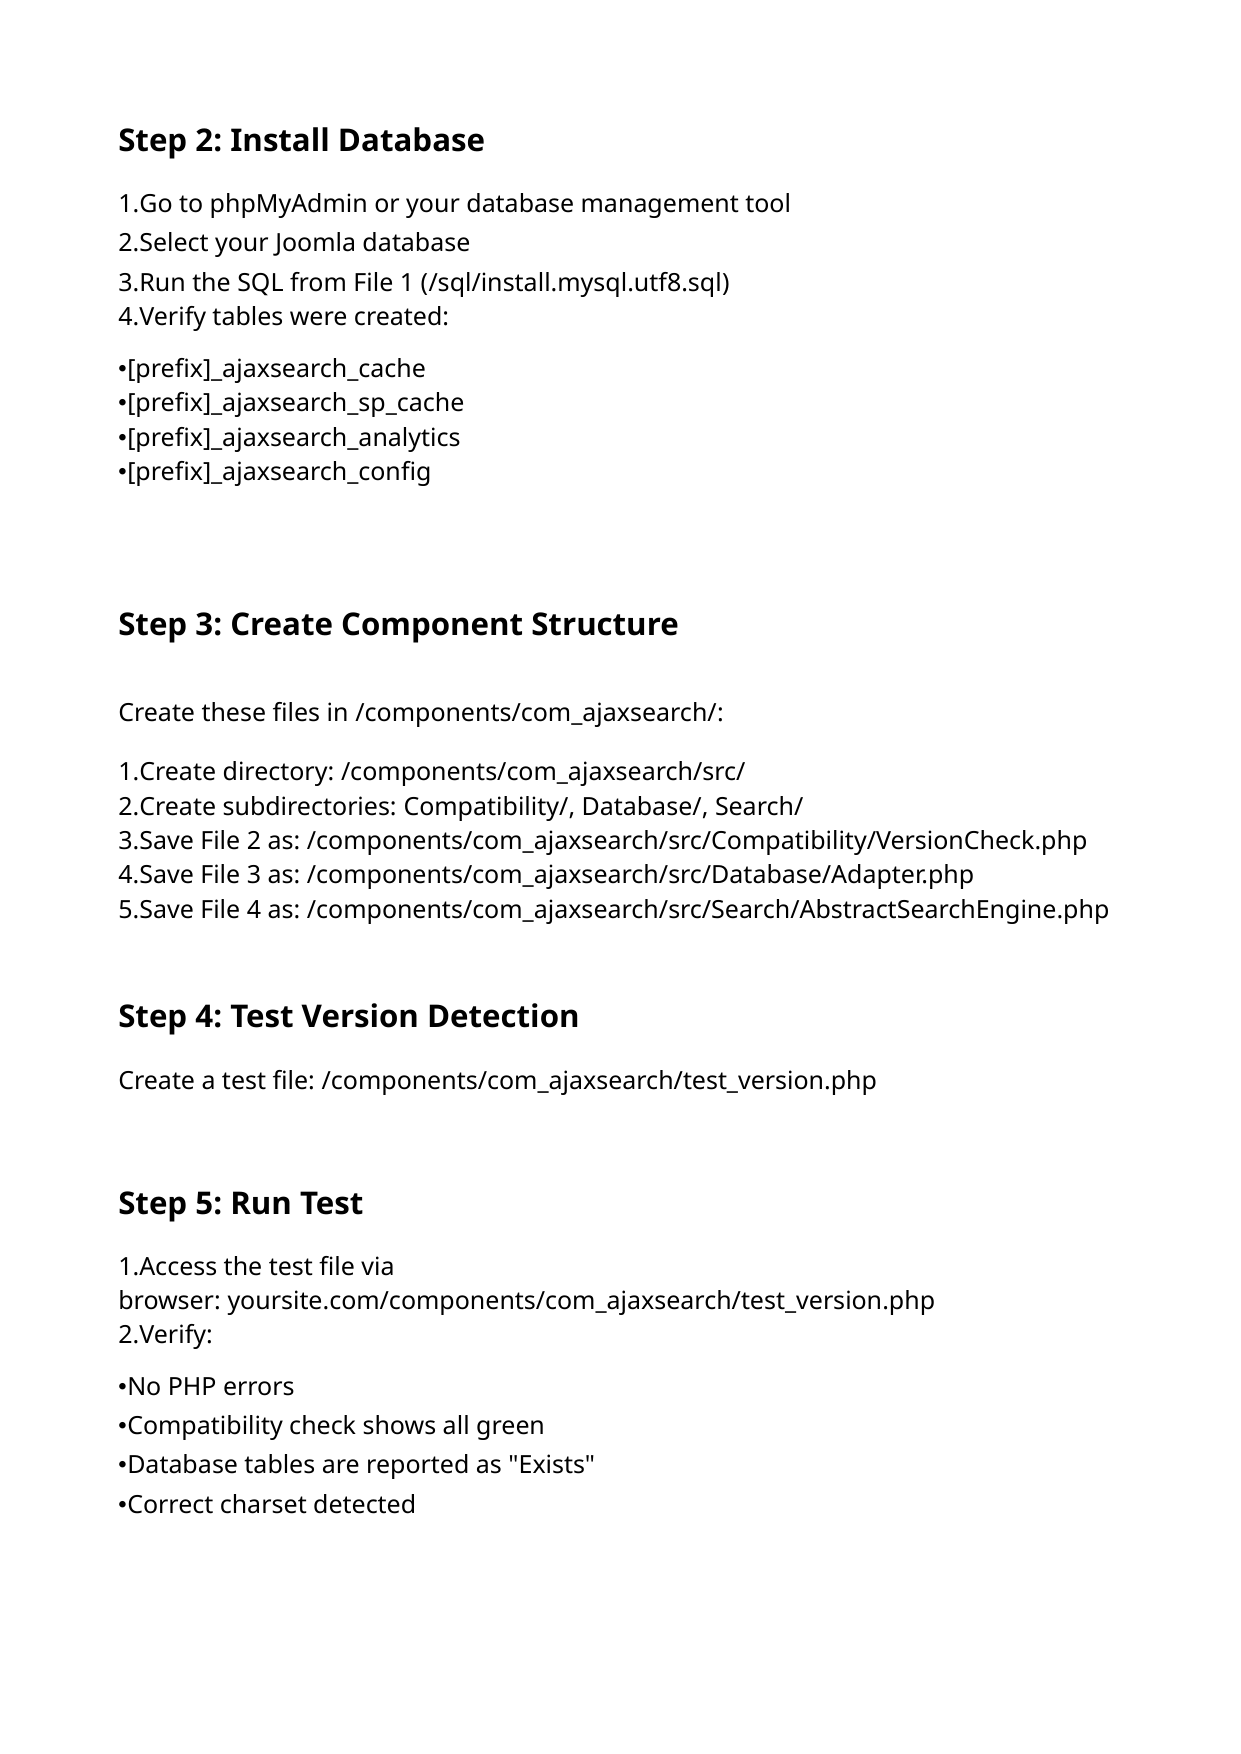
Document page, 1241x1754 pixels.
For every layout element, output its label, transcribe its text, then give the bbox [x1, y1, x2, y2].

list [prefix]_ajaxsearch_config [118, 453, 1122, 488]
text Create a test file: /components/com_ajaxsearch/test_version.php [118, 1062, 1122, 1096]
subtitle Step 2: Install Database [118, 118, 1122, 161]
text Create these files in /components/com_ajaxsearch/: [118, 694, 1122, 729]
list Verify: [118, 1317, 1122, 1351]
list Select your Joomla database [118, 225, 1122, 259]
list Run the SQL from File 1 (/sql/install.mysql.utf8.sql) [118, 264, 1122, 298]
list Save File 3 as: /components/com_ajaxsearch/src/Database/Adapter.php [118, 857, 1122, 891]
subtitle Step 3: Create Component Structure [118, 602, 1122, 644]
list [prefix]_ajaxsearch_cache [118, 350, 1122, 384]
list No PHP errors [118, 1369, 1122, 1403]
list Create subdirectories: Compatibility/, Database/, Search/ [118, 788, 1122, 822]
list [prefix]_ajaxsearch_sp_cache [118, 384, 1122, 419]
list [prefix]_ajaxsearch_analytics [118, 419, 1122, 453]
list Create directory: /components/com_ajaxsearch/src/ [118, 754, 1122, 788]
list Database tables are reported as "Exists" [118, 1447, 1122, 1481]
list Save File 4 as: /components/com_ajaxsearch/src/Search/AbstractSearchEngine.php [118, 891, 1122, 926]
subtitle Step 4: Test Version Detection [118, 994, 1122, 1037]
list Access the test file via browser: yoursite.com/components/com_ajaxsearch/test_version.php [118, 1248, 1122, 1317]
list Compatibility check shows all green [118, 1408, 1122, 1442]
subtitle Step 5: Run Test [118, 1181, 1122, 1223]
list Go to phpMyAdmin or your database management tool [118, 186, 1122, 220]
list Correct charset detected [118, 1486, 1122, 1520]
list Save File 2 as: /components/com_ajaxsearch/src/Compatibility/VersionCheck.php [118, 822, 1122, 857]
list Verify tables were created: [118, 298, 1122, 332]
